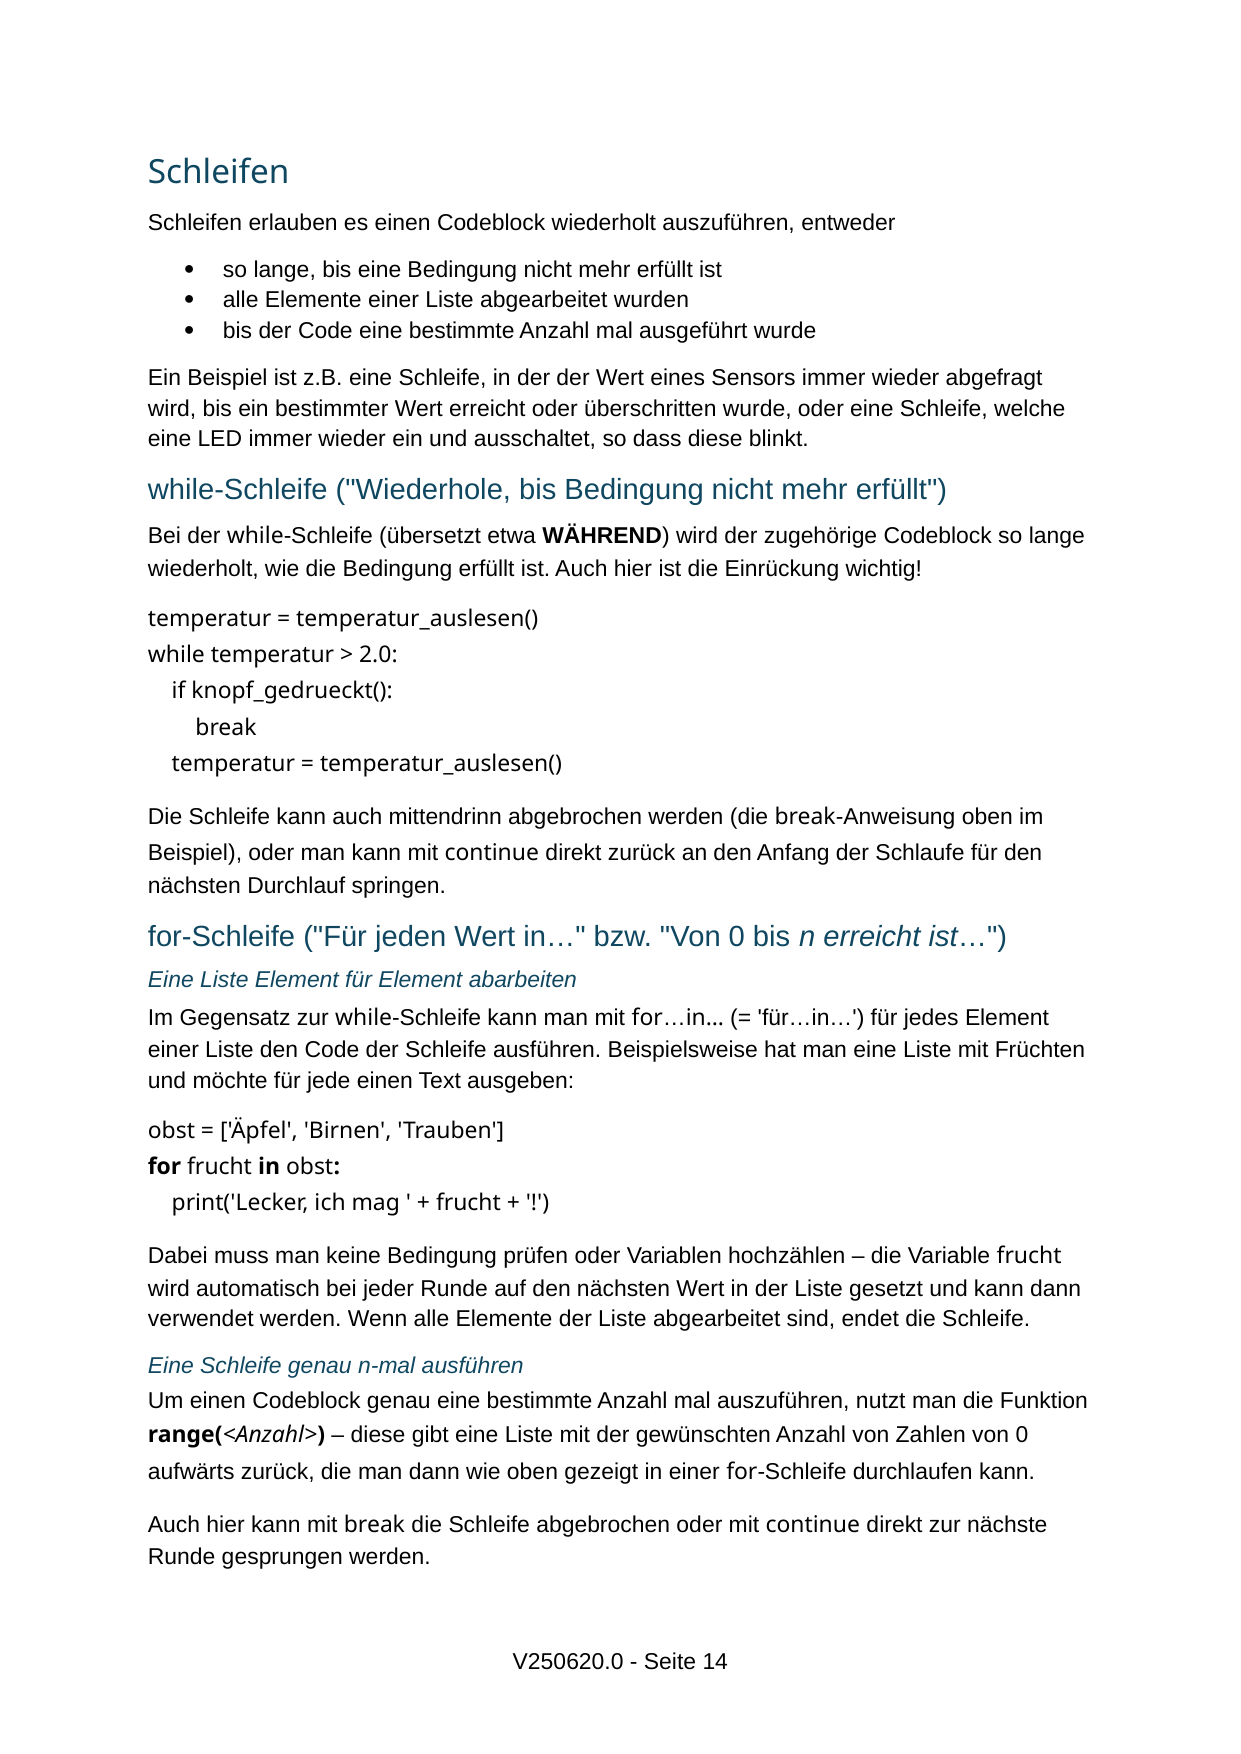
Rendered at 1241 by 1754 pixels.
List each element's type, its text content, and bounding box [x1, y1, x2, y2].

text Ein Beispiel ist z.B. eine Schleife, in der der Wert eines Sensors immer wieder abgefragt wird, bis ein bestimmter Wert erreicht oder überschritten wurde, oder eine Schleife, welche eine LED immer wieder ein und ausschaltet, so dass diese blinkt. [148, 364, 1093, 451]
subtitle while-Schleife ("Wiederhole, bis Bedingung nicht mehr erfüllt") [148, 472, 1093, 506]
text temperatur = temperatur_auslesen() while temperatur > 2.0: if knopf_gedrueckt(): break temperatur = temperatur_auslesen() [148, 602, 1093, 778]
subtitle Schleifen [148, 148, 1093, 193]
text obst = ['Äpfel', 'Birnen', 'Trauben'] for frucht in obst: print('Lecker, ich mag ' + frucht + '!') [148, 1114, 1093, 1217]
text Um einen Codeblock genau eine bestimmte Anzahl mal auszuführen, nutzt man die Funktion range(<Anzahl>) – diese gibt eine Liste mit der gewünschten Anzahl von Zahlen von 0 aufwärts zurück, die man dann wie oben gezeigt in einer for-Schleife durchlaufen kann. [148, 1387, 1093, 1486]
text Dabei muss man keine Bedingung prüfen oder Variablen hochzählen – die Variable frucht wird automatisch bei jeder Runde auf den nächsten Wert in der Liste gesetzt und kann dann verwendet werden. Wenn alle Elemente der Liste abgearbeitet sind, endet die Schleife. [148, 1239, 1093, 1331]
list bis der Code eine bestimmte Anzahl mal ausgeführt wurde [185, 317, 1093, 343]
subtitle for-Schleife ("Für jeden Wert in…" bzw. "Von 0 bis n erreicht ist…") [148, 919, 1093, 952]
text Schleifen erlauben es einen Codeblock wiederholt auszuführen, entweder [148, 208, 1093, 235]
text Auch hier kann mit break die Schleife abgebrochen oder mit continue direkt zur nächste Runde gesprungen werden. [148, 1507, 1093, 1569]
text Bei der while-Schleife (übersetzt etwa WÄHREND) wird der zugehörige Codeblock so lange wiederholt, wie die Bedingung erfüllt ist. Auch hier ist die Einrückung wichtig! [148, 519, 1093, 581]
text Im Gegensatz zur while-Schleife kann man mit for…in… (= 'für…in…') für jedes Element einer Liste den Code der Schleife ausführen. Beispielsweise hat man eine Liste mit Früchten und möchte für jede einen Text ausgeben: [148, 1001, 1093, 1093]
text Die Schleife kann auch mittendrinn abgebrochen werden (die break-Anweisung oben im Beispiel), oder man kann mit continue direkt zurück an den Anfang der Schlaufe für den nächsten Durchlauf springen. [148, 800, 1093, 898]
list alle Elemente einer Liste abgearbeitet wurden [185, 286, 1093, 313]
list so lange, bis eine Bedingung nicht mehr erfüllt ist [185, 256, 1093, 282]
subtitle Eine Liste Element für Element abarbeiten [148, 966, 1093, 992]
subtitle Eine Schleife genau n-mal ausführen [148, 1352, 1093, 1379]
